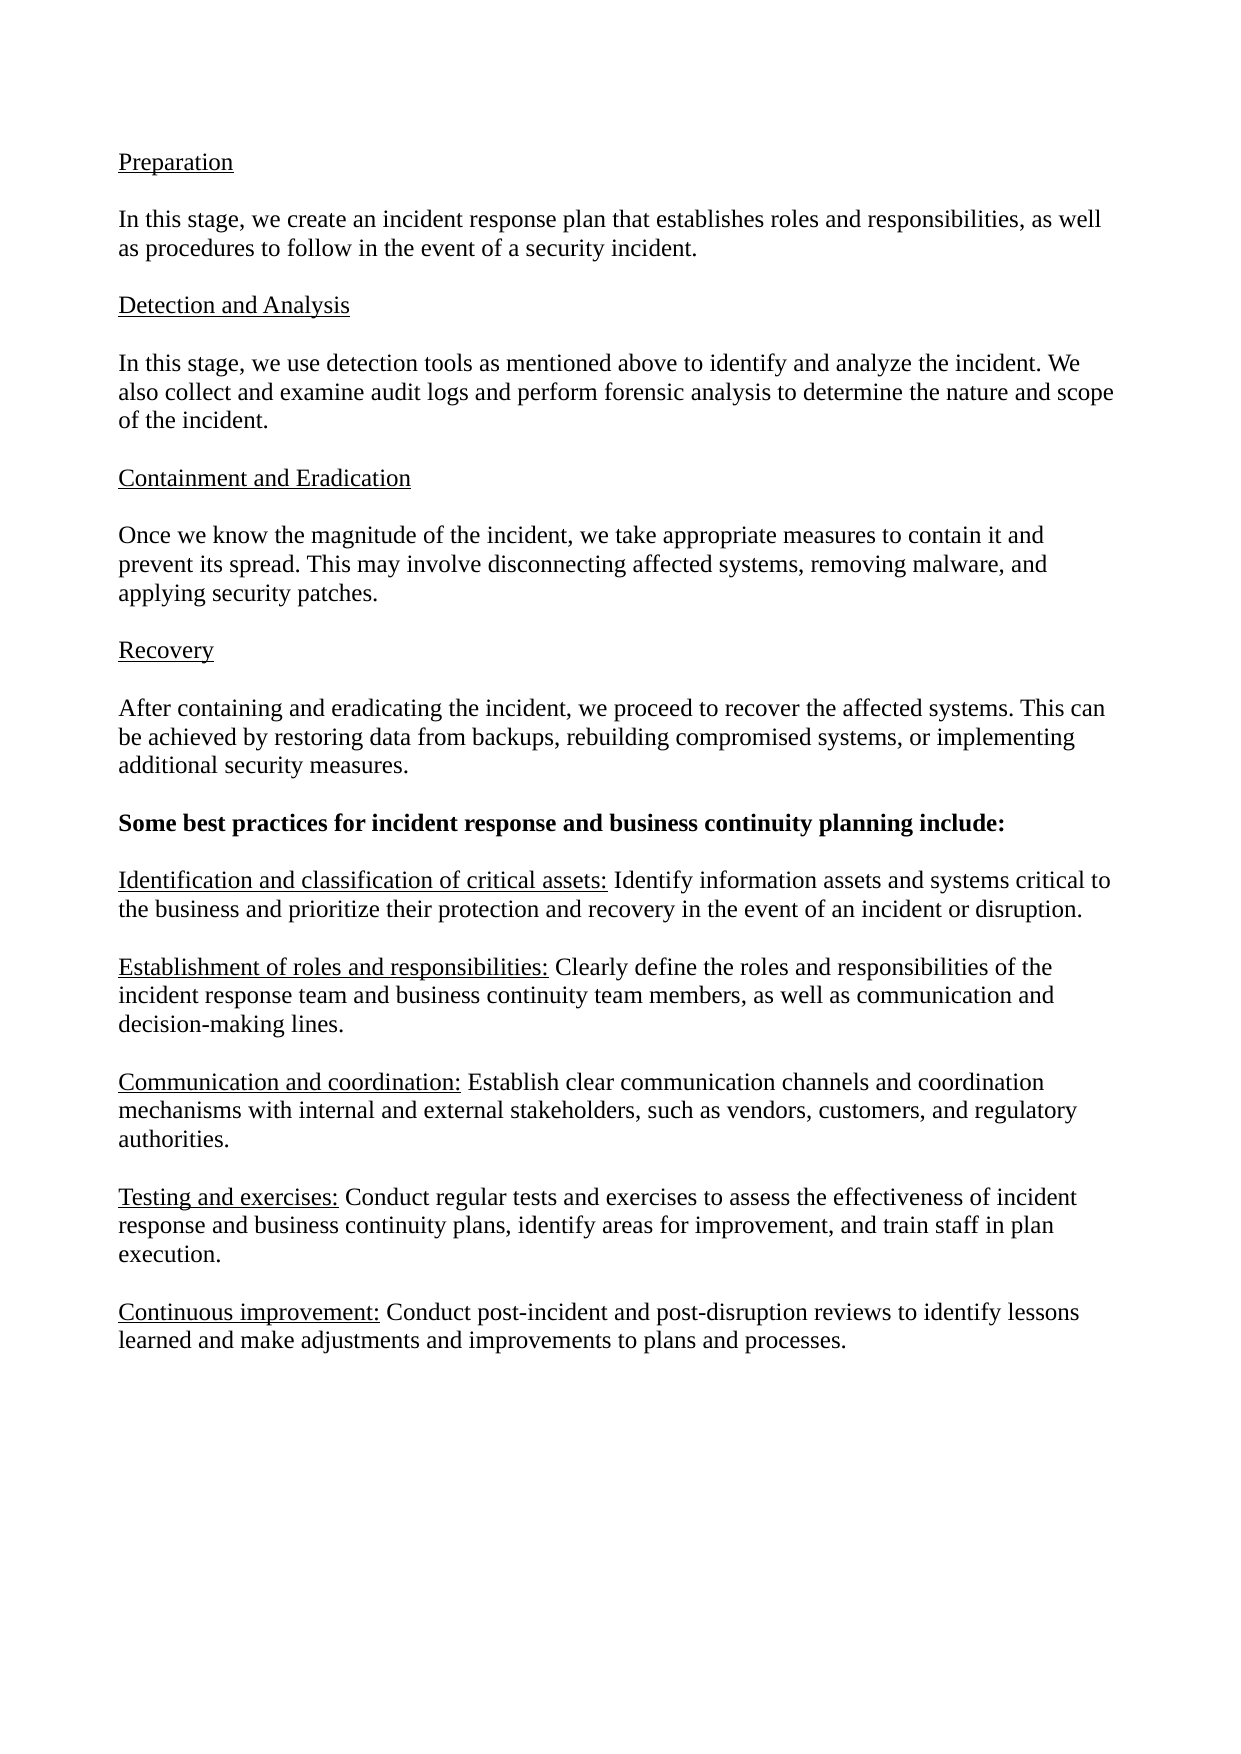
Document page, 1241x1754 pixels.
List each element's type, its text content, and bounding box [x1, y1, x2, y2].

text Some best practices for incident response and business continuity planning include: [118, 808, 1122, 837]
text Preparation [118, 147, 1122, 176]
text Recovery [118, 636, 1122, 664]
text Once we know the magnitude of the incident, we take appropriate measures to contain it and prevent its spread. This may involve disconnecting affected systems, removing malware, and applying security patches. [118, 521, 1122, 607]
text Testing and exercises: Conduct regular tests and exercises to assess the effectiveness of incident response and business continuity plans, identify areas for improvement, and train staff in plan execution. [118, 1182, 1122, 1268]
text Communication and coordination: Establish clear communication channels and coordination mechanisms with internal and external stakeholders, such as vendors, customers, and regulatory authorities. [118, 1067, 1122, 1153]
text Containment and Eradication [118, 463, 1122, 492]
text Continuous improvement: Conduct post-incident and post-disruption reviews to identify lessons learned and make adjustments and improvements to plans and processes. [118, 1297, 1122, 1354]
text In this stage, we create an incident response plan that establishes roles and responsibilities, as well as procedures to follow in the event of a security incident. [118, 204, 1122, 262]
text Establishment of roles and responsibilities: Clearly define the roles and responsibilities of the incident response team and business continuity team members, as well as communication and decision-making lines. [118, 952, 1122, 1038]
text Identification and classification of critical assets: Identify information assets and systems critical to the business and prioritize their protection and recovery in the event of an incident or disruption. [118, 866, 1122, 923]
text Detection and Analysis [118, 291, 1122, 319]
text After containing and eradicating the incident, we proceed to recover the affected systems. This can be achieved by restoring data from backups, rebuilding compromised systems, or implementing additional security measures. [118, 693, 1122, 779]
text In this stage, we use detection tools as mentioned above to identify and analyze the incident. We also collect and examine audit logs and perform forensic analysis to determine the nature and scope of the incident. [118, 348, 1122, 434]
